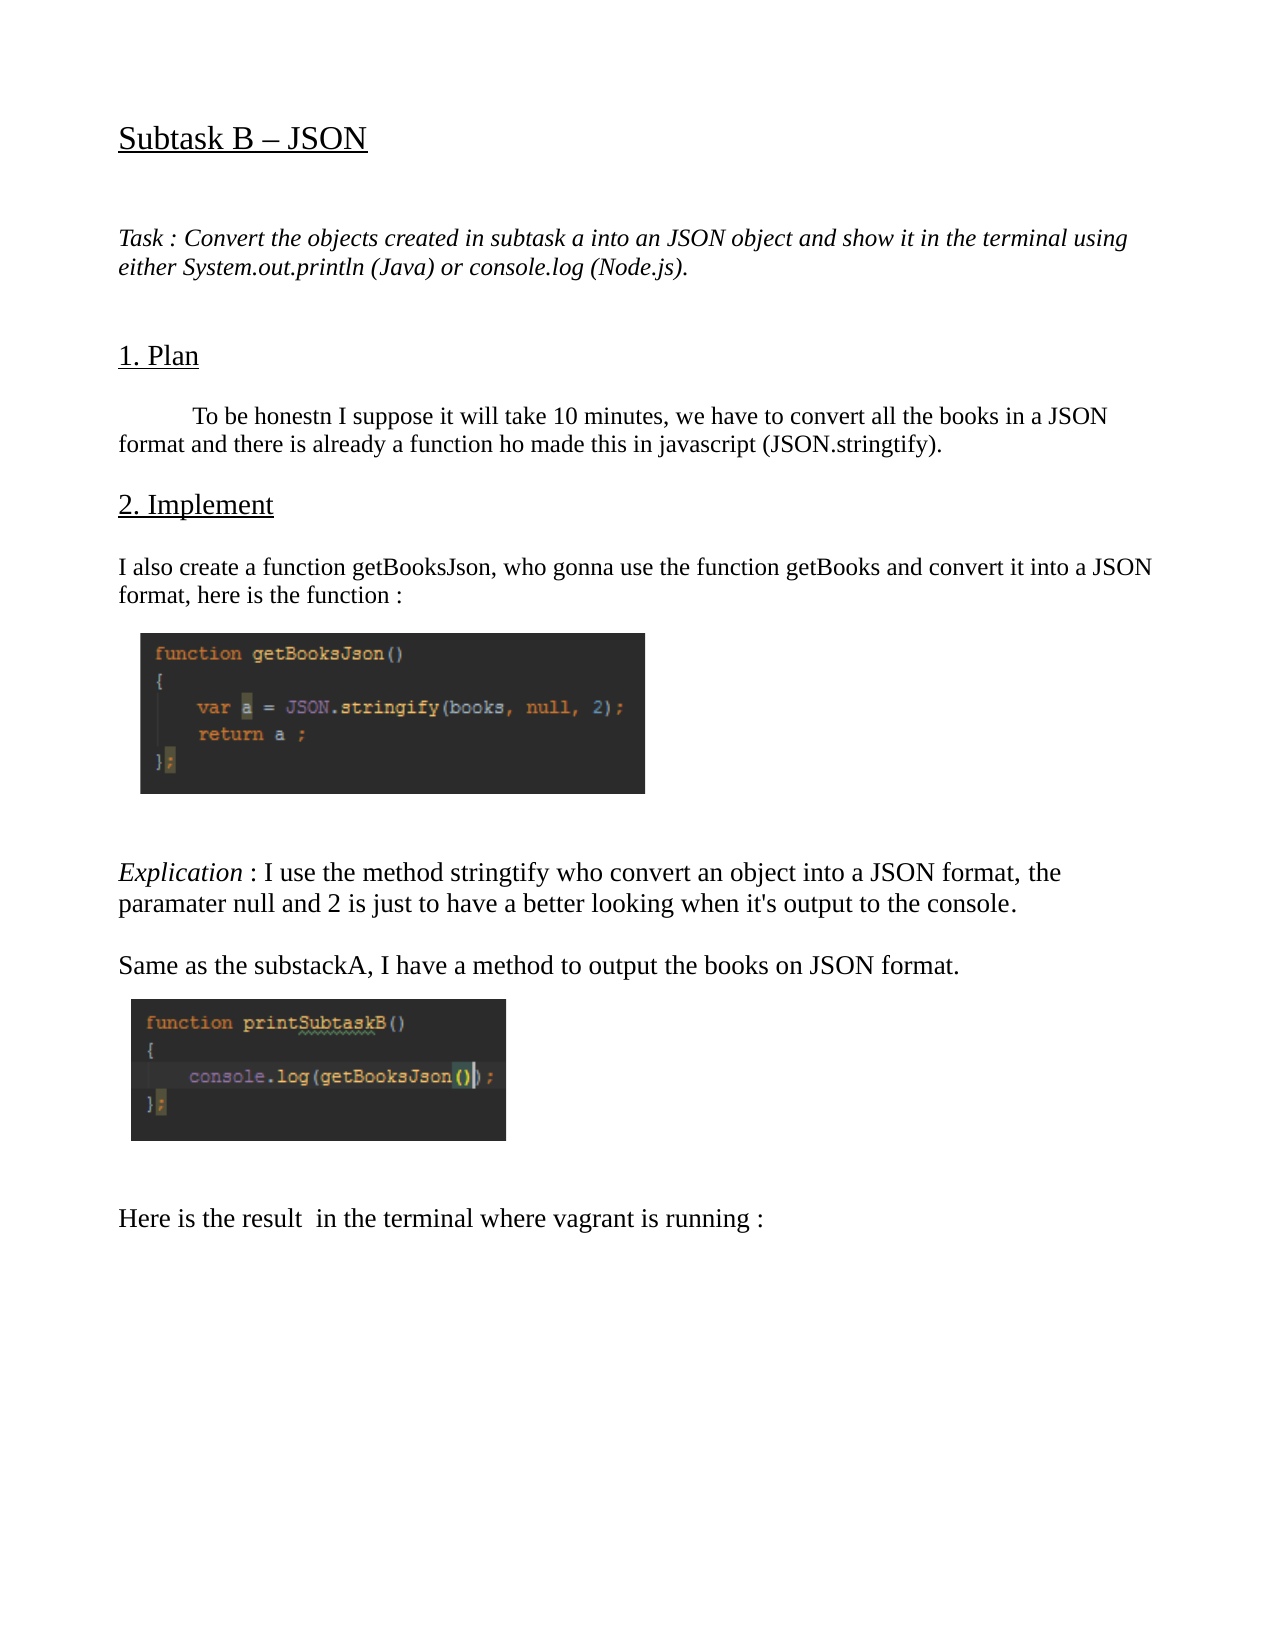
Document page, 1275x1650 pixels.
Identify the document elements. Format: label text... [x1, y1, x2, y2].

text I also create a function getBooksJson, who gonna use the function getBooks and convert it into a JSON format, here is the function : [118, 552, 1157, 609]
text 1. Plan [118, 338, 1157, 372]
text Task : Convert the objects created in subtask a into an JSON object and show it in the terminal using either System.out.println (Java) or console.log (Node.js). [118, 223, 1157, 281]
text 2. Implement [118, 487, 1157, 521]
text To be honestn I suppose it will take 10 minutes, we have to convert all the books in a JSON format and there is already a function ho made this in javascript (JSON.stringtify). [118, 401, 1157, 458]
text Explication : I use the method stringtify who convert an object into a JSON format, the paramater null and 2 is just to have a better looking when it's output to the console. [118, 856, 1157, 918]
picture [140, 633, 646, 794]
text Same as the substackA, I have a method to output the books on JSON format. [118, 949, 1157, 980]
picture [131, 999, 507, 1141]
text Subtask B – JSON [118, 118, 1157, 156]
text Here is the result in the terminal where vagrant is running : [118, 1203, 1157, 1234]
